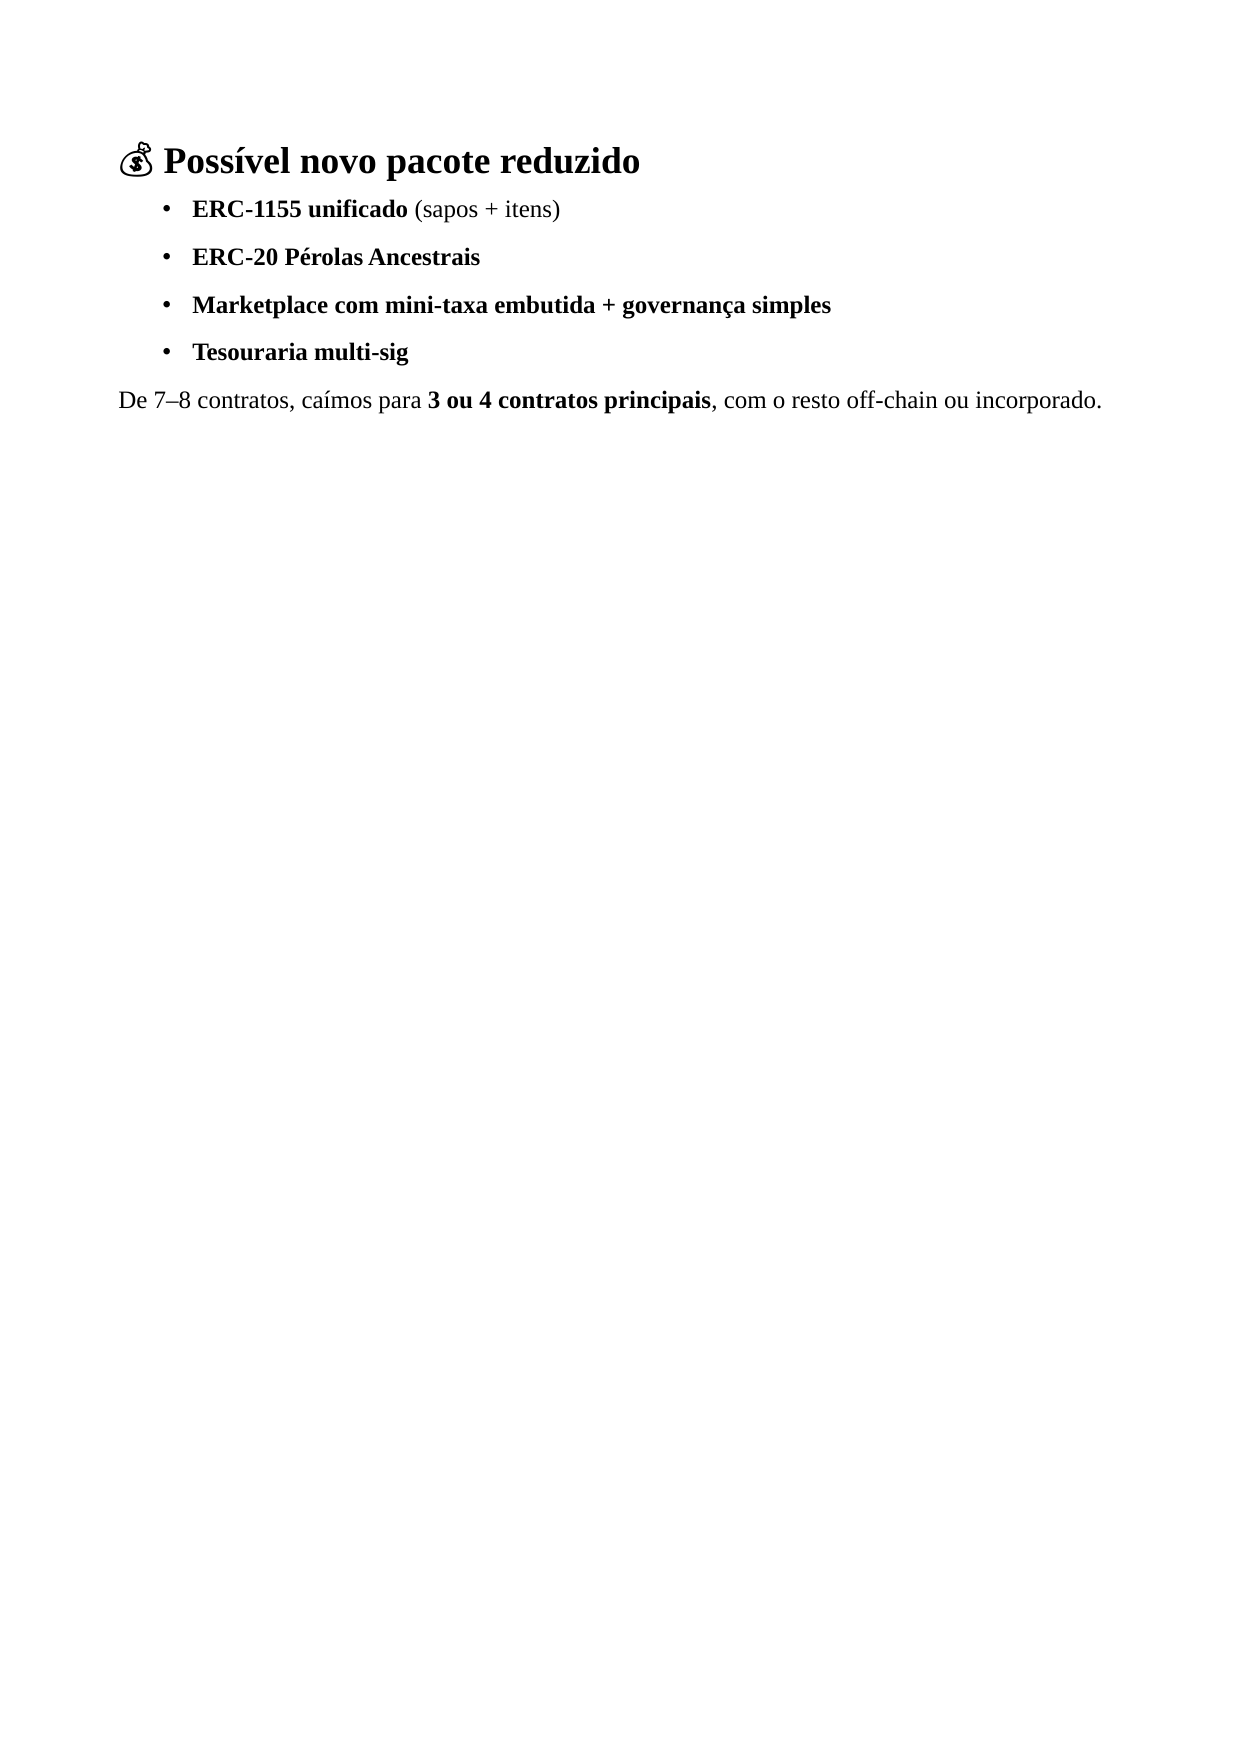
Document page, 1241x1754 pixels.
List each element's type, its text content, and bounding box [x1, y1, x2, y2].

list Marketplace com mini‑taxa embutida + governança simples [162, 290, 1122, 318]
list ERC‑1155 unificado (sapos + itens) [162, 194, 1122, 223]
subtitle 💰 Possível novo pacote reduzido [118, 139, 1122, 182]
list ERC‑20 Pérolas Ancestrais [162, 242, 1122, 271]
list Tesouraria multi‑sig [162, 337, 1122, 366]
text De 7–8 contratos, caímos para 3 ou 4 contratos principais, com o resto off‑chain ou incorporado. [118, 385, 1122, 414]
